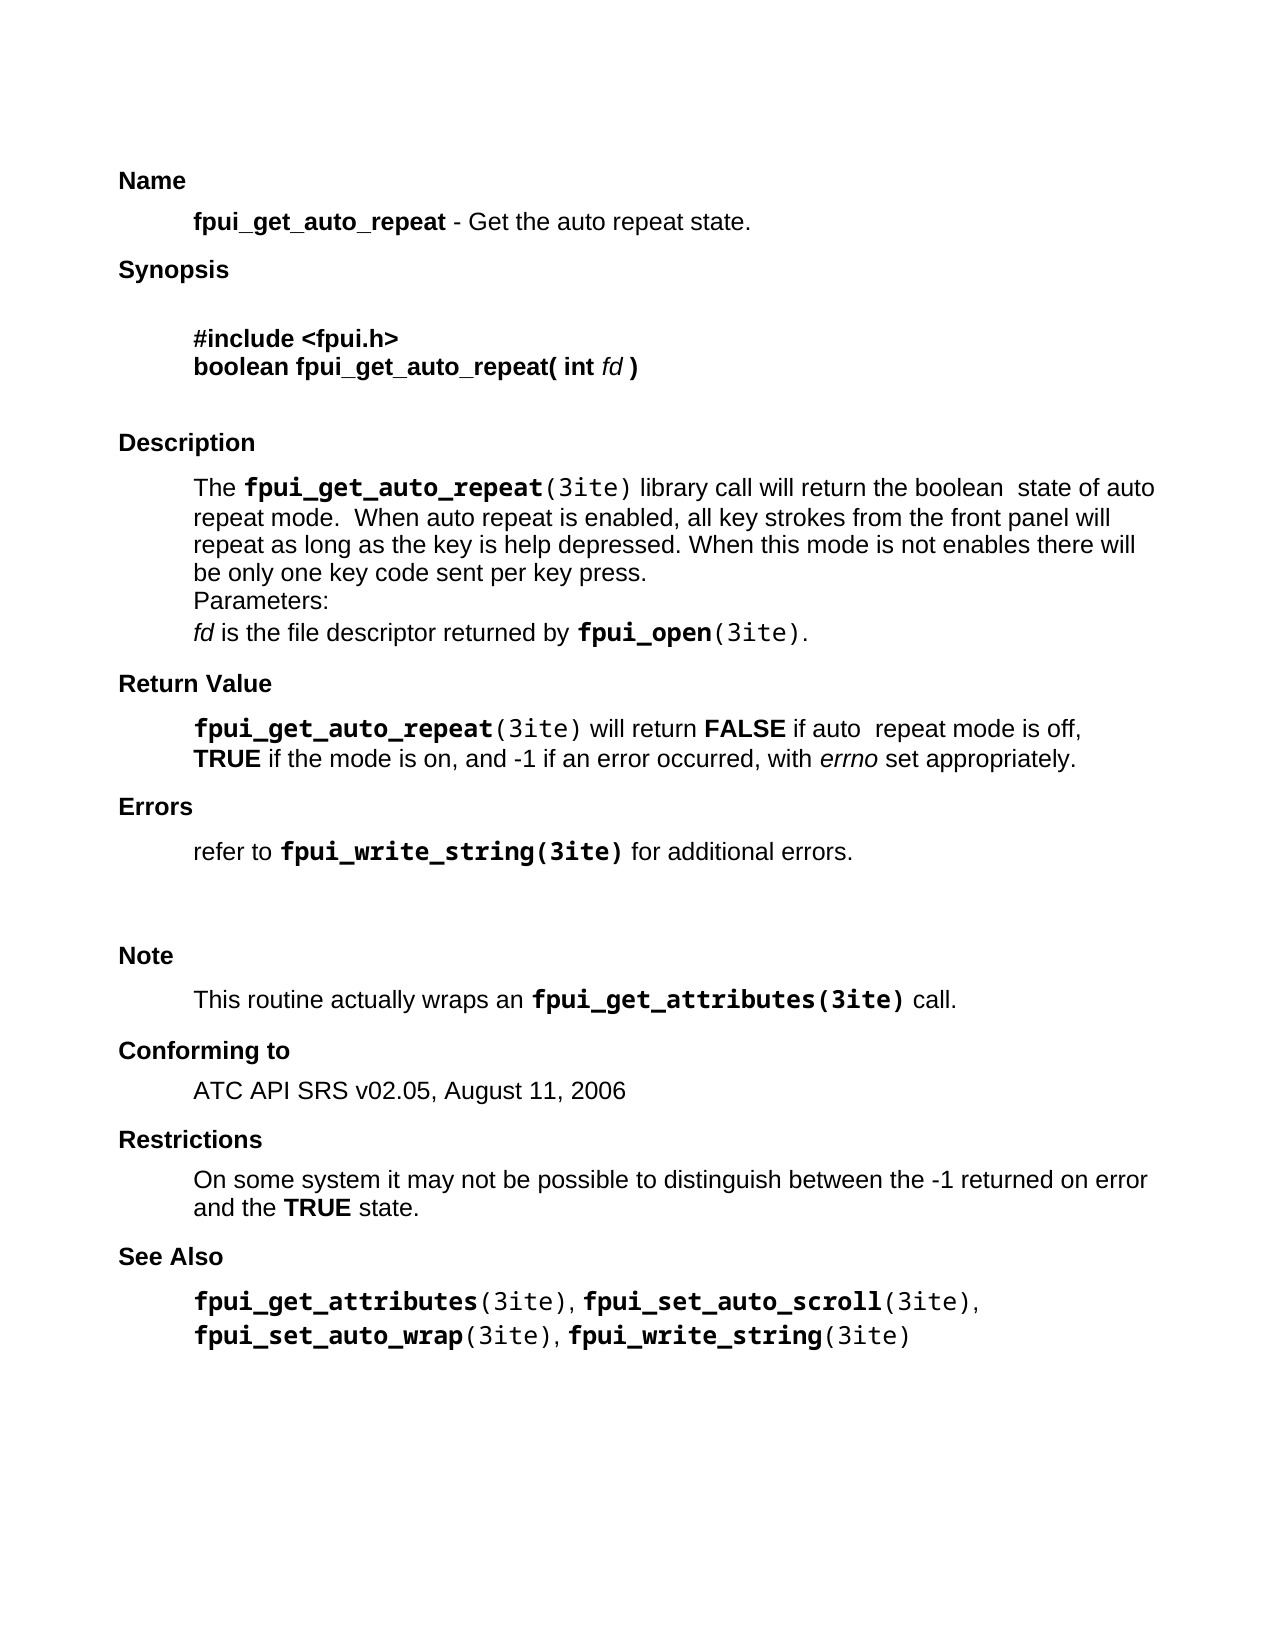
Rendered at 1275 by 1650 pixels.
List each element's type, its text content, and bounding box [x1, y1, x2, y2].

text See Also [118, 1243, 1157, 1271]
text Note [118, 941, 1157, 969]
text Errors [118, 793, 1157, 821]
text On some system it may not be possible to distinguish between the -1 returned on error and the TRUE state. [193, 1166, 1157, 1222]
text fpui_get_attributes(3ite), fpui_set_auto_scroll(3ite), fpui_set_auto_wrap(3ite), fpui_write_string(3ite) [193, 1283, 1157, 1352]
text #include <fpui.h> boolean fpui_get_auto_repeat( int fd ) [193, 296, 1157, 408]
list refer to fpui_write_string(3ite) for additional errors. [193, 834, 1157, 868]
text Synopsis [118, 256, 1157, 284]
text Conforming to [118, 1037, 1157, 1065]
text ATC API SRS v02.05, August 11, 2006 [193, 1077, 1157, 1105]
text The fpui_get_auto_repeat(3ite) library call will return the boolean state of auto repeat mode. When auto repeat is enabled, all key strokes from the front panel will repeat as long as the key is help depressed. When this mode is not enables there will be only one key code sent per key press. Parameters: fd is the file descriptor returned by fpui_open(3ite). [193, 469, 1157, 649]
text fpui_get_auto_repeat - Get the auto repeat state. [193, 207, 1157, 235]
text This routine actually wraps an fpui_get_attributes(3ite) call. [193, 982, 1157, 1016]
text fpui_get_auto_repeat(3ite) will return FALSE if auto repeat mode is off, TRUE if the mode is on, and -1 if an error occurred, with errno set appropriately. [193, 710, 1157, 772]
text Description [118, 429, 1157, 457]
text Restrictions [118, 1126, 1157, 1154]
text Return Value [118, 670, 1157, 698]
text Name [118, 167, 1157, 195]
